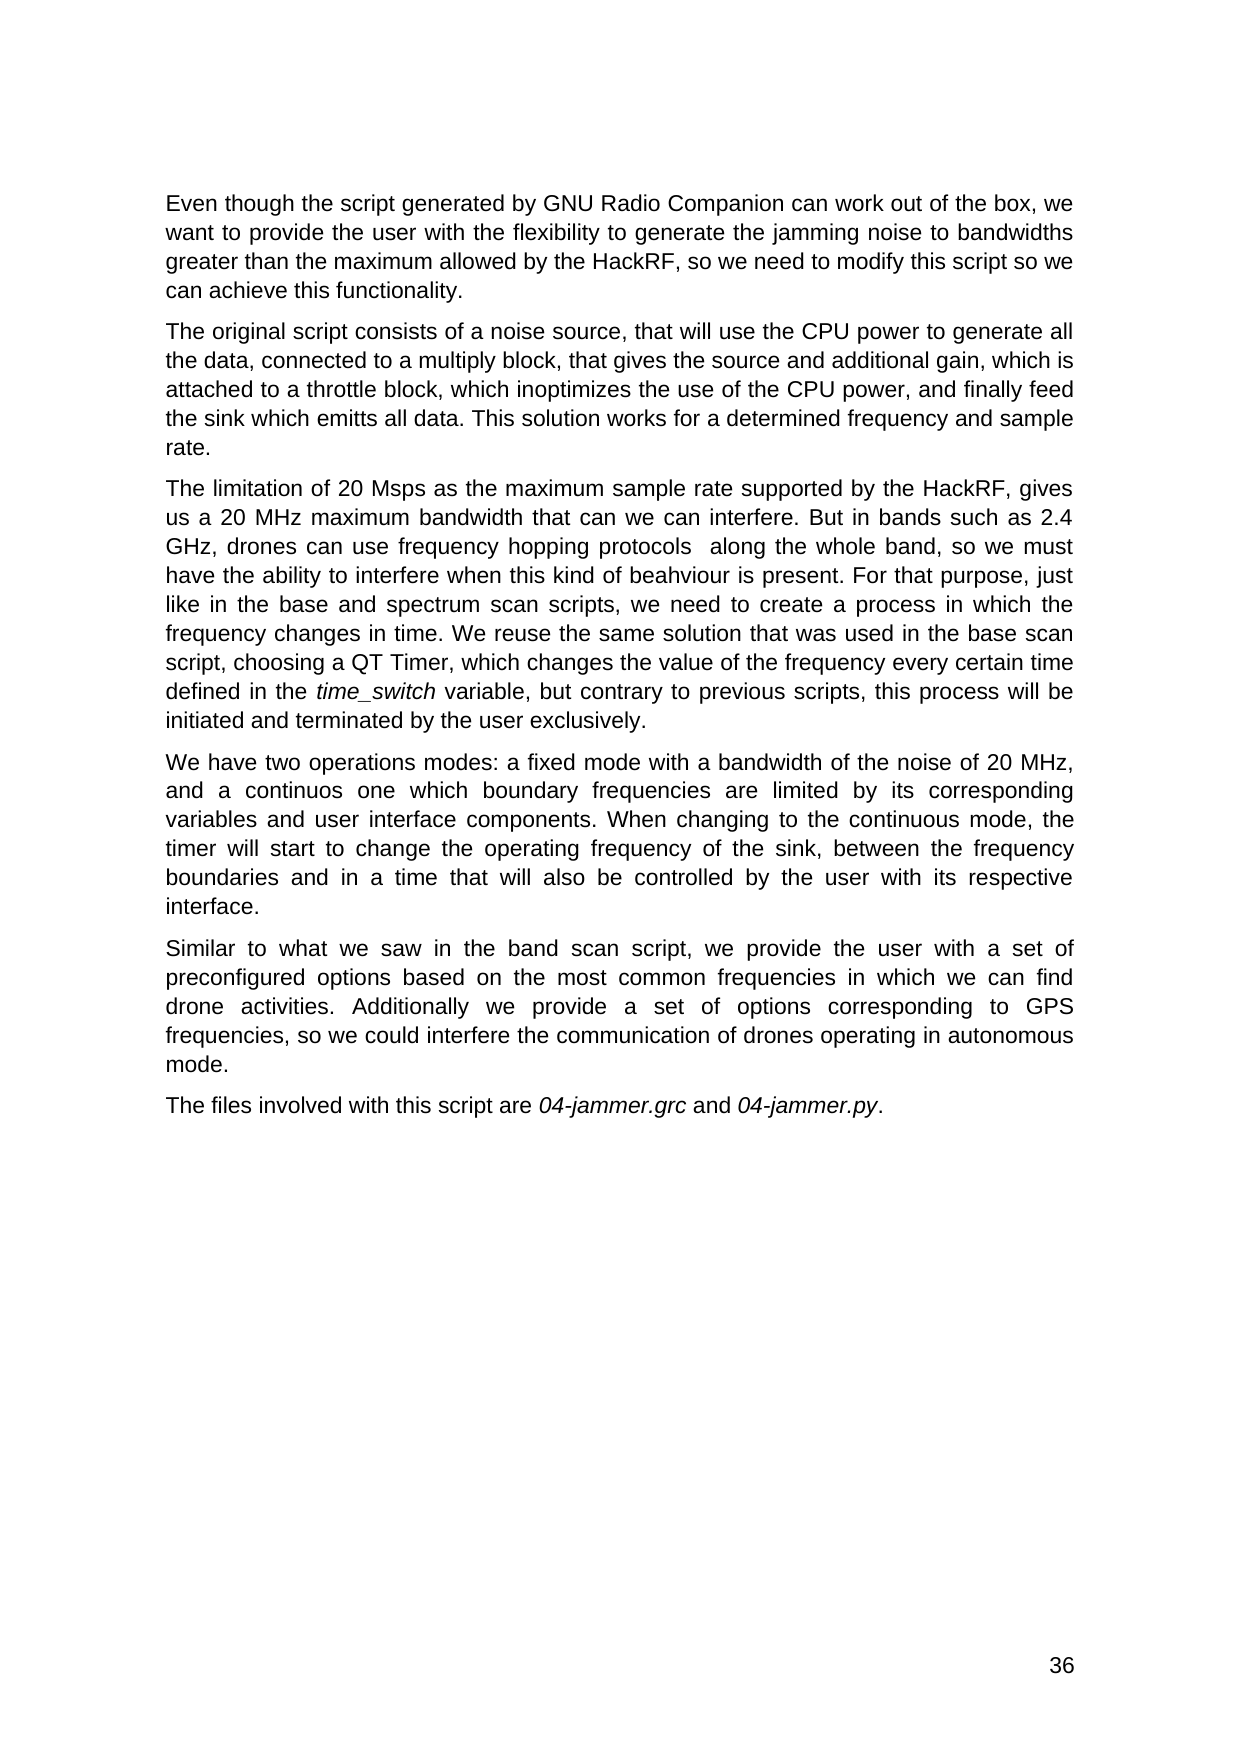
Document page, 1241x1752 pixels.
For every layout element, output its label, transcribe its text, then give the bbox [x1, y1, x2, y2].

text The files involved with this script are 04-jammer.grc and 04-jammer.py. [165, 1092, 1075, 1118]
text The original script consists of a noise source, that will use the CPU power to generate all the data, connected to a multiply block, that gives the source and additional gain, which is attached to a throttle block, which inoptimizes the use of the CPU power, and finally feed the sink which emitts all data. This solution works for a determined frequency and sample rate. [165, 318, 1075, 460]
text Even though the script generated by GNU Radio Companion can work out of the box, we want to provide the user with the flexibility to generate the jamming noise to bandwidths greater than the maximum allowed by the HackRF, so we need to modify this script so we can achieve this functionality. [165, 190, 1075, 303]
text We have two operations modes: a fixed mode with a bandwidth of the noise of 20 MHz, and a continuos one which boundary frequencies are limited by its corresponding variables and user interface components. When changing to the continuous mode, the timer will start to change the operating frequency of the sink, between the frequency boundaries and in a time that will also be controlled by the user with its respective interface. [165, 748, 1075, 919]
text The limitation of 20 Msps as the maximum sample rate supported by the HackRF, gives us a 20 MHz maximum bandwidth that can we can interfere. But in bands such as 2.4 GHz, drones can use frequency hopping protocols along the whole band, so we must have the ability to interfere when this kind of beahviour is present. For that purpose, just like in the base and spectrum scan scripts, we need to create a process in which the frequency changes in time. We reuse the same solution that was used in the base scan script, choosing a QT Timer, which changes the value of the frequency every certain time defined in the time_switch variable, but contrary to previous scripts, this process will be initiated and terminated by the user exclusively. [165, 475, 1075, 733]
text Similar to what we saw in the band scan script, we provide the user with a set of preconfigured options based on the most common frequencies in which we can find drone activities. Additionally we provide a set of options corresponding to GPS frequencies, so we could interfere the communication of drones operating in autonomous mode. [165, 935, 1075, 1077]
